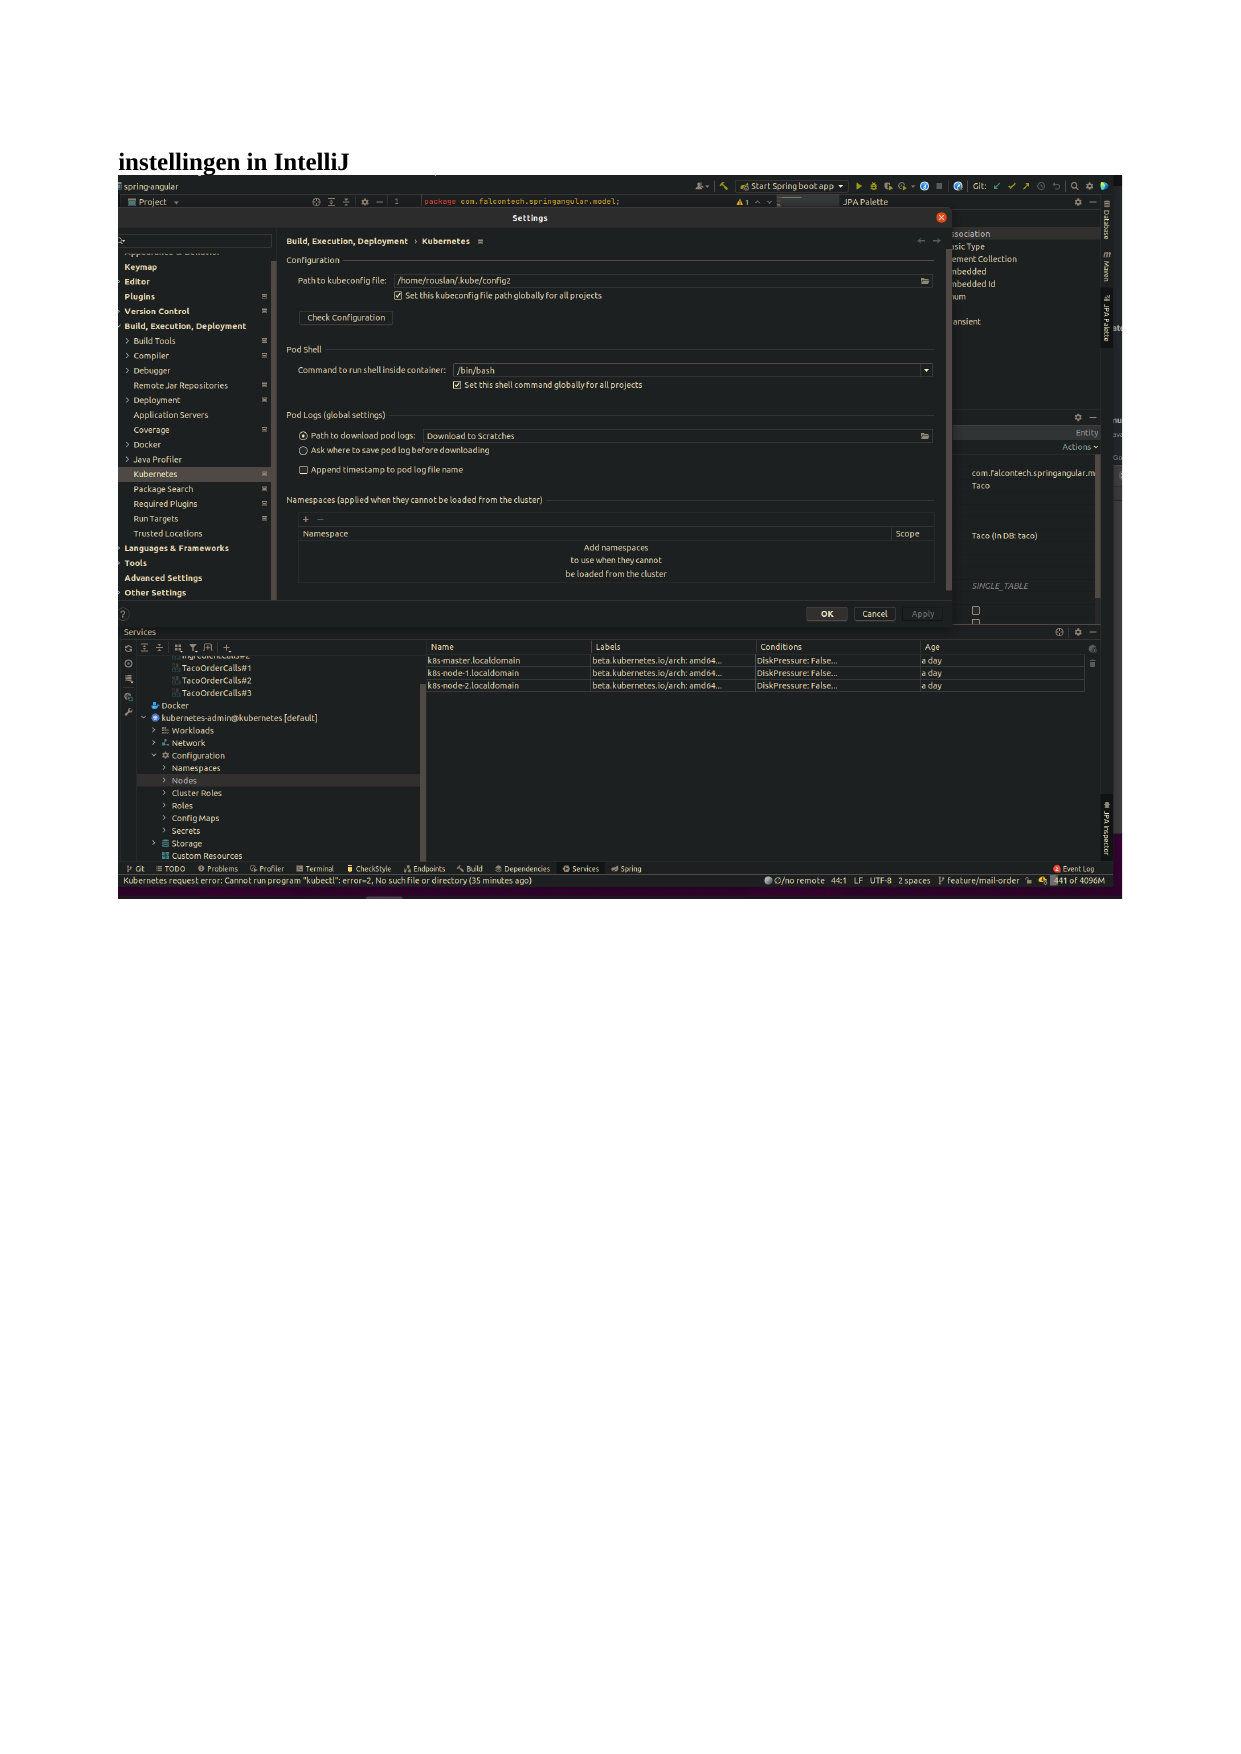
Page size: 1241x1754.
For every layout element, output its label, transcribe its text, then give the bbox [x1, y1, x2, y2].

text instellingen in IntelliJ [118, 118, 1122, 175]
picture [118, 175, 1123, 899]
